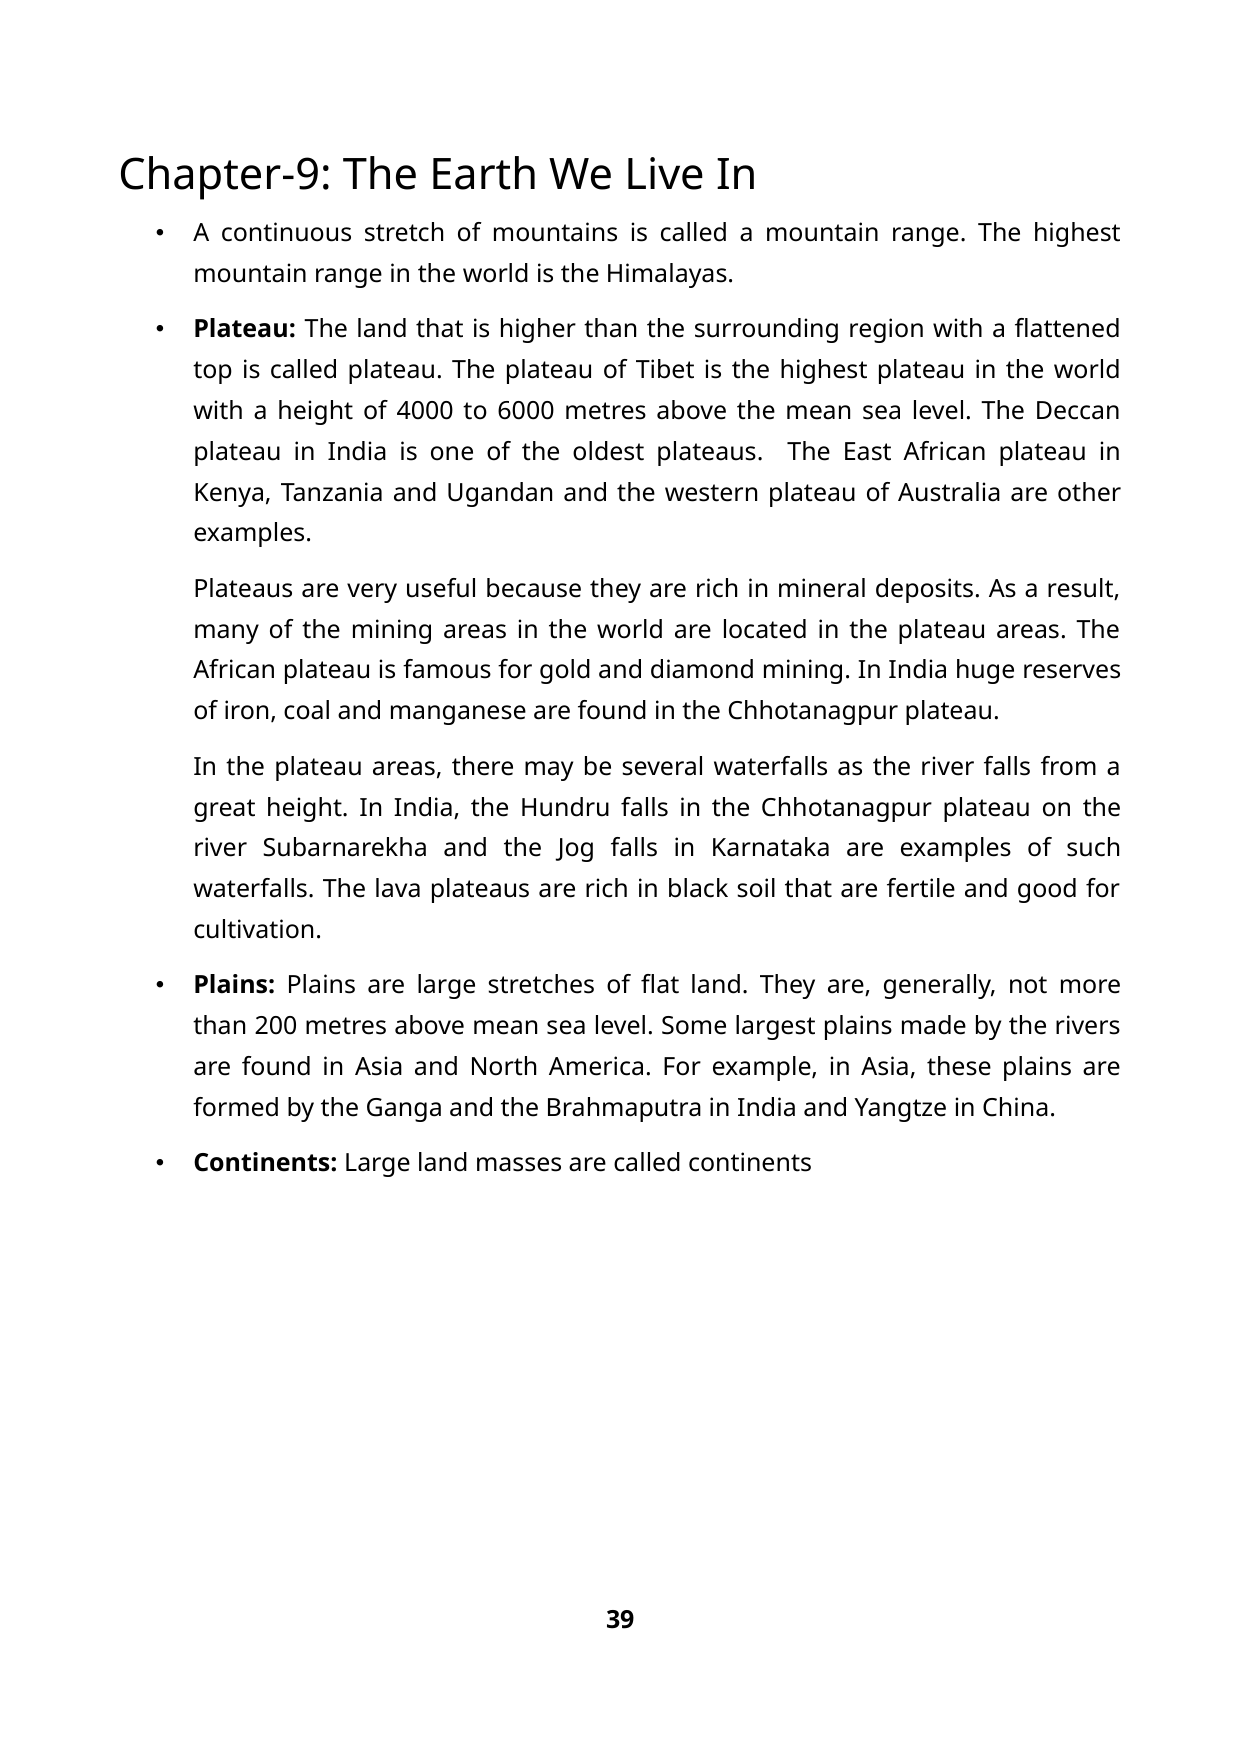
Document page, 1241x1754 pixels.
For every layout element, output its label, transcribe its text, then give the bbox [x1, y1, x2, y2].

list Continents: Large land masses are called continents [156, 1145, 1122, 1179]
list Plains: Plains are large stretches of flat land. They are, generally, not more than 200 metres above mean sea level. Some largest plains made by the rivers are found in Asia and North America. For example, in Asia, these plains are formed by the Ganga and the Brahmaputra in India and Yangtze in China. [156, 967, 1122, 1124]
list Plateau: The land that is higher than the surrounding region with a flattened top is called plateau. The plateau of Tibet is the highest plateau in the world with a height of 4000 to 6000 metres above the mean sea level. The Deccan plateau in India is one of the oldest plateaus. The East African plateau in Kenya, Tanzania and Ugandan and the western plateau of Australia are other examples. [156, 311, 1122, 549]
list A continuous stretch of mountains is called a mountain range. The highest mountain range in the world is the Himalayas. [156, 215, 1122, 289]
list In the plateau areas, there may be several waterfalls as the river falls from a great height. In India, the Hundru falls in the Chhotanagpur plateau on the river Subarnarekha and the Jog falls in Karnataka are examples of such waterfalls. The lava plateaus are rich in black soil that are fertile and good for cultivation. [156, 748, 1122, 946]
subtitle Chapter-9: The Earth We Live In [118, 143, 1122, 202]
list Plateaus are very useful because they are rich in mineral deposits. As a result, many of the mining areas in the world are located in the plateau areas. The African plateau is famous for gold and diamond mining. In India huge reserves of iron, coal and manganese are found in the Chhotanagpur plateau. [156, 571, 1122, 727]
